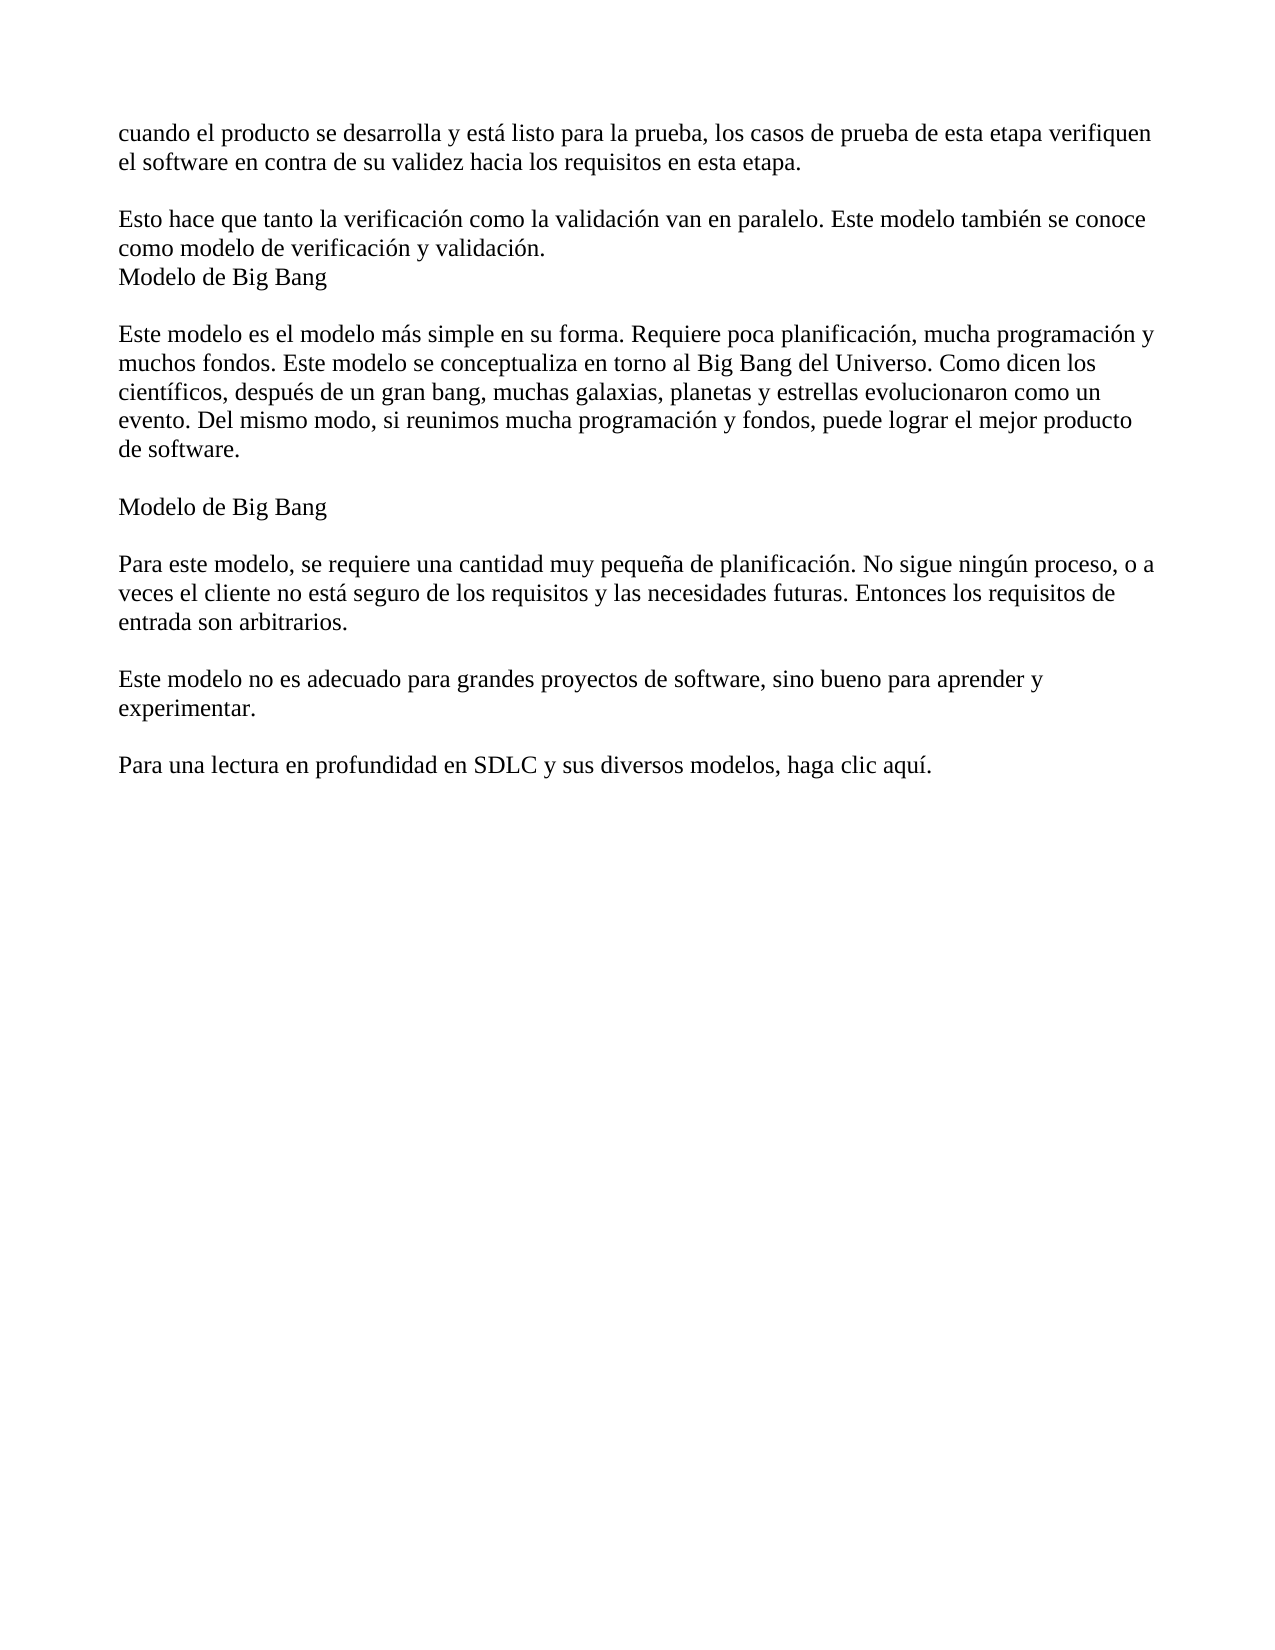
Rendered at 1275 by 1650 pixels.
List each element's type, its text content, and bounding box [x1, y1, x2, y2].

text cuando el producto se desarrolla y está listo para la prueba, los casos de prueba de esta etapa verifiquen el software en contra de su validez hacia los requisitos en esta etapa. Esto hace que tanto la verificación como la validación van en paralelo. Este modelo también se conoce como modelo de verificación y validación. Modelo de Big Bang Este modelo es el modelo más simple en su forma. Requiere poca planificación, mucha programación y muchos fondos. Este modelo se conceptualiza en torno al Big Bang del Universo. Como dicen los científicos, después de un gran bang, muchas galaxias, planetas y estrellas evolucionaron como un evento. Del mismo modo, si reunimos mucha programación y fondos, puede lograr el mejor producto de software. Modelo de Big Bang Para este modelo, se requiere una cantidad muy pequeña de planificación. No sigue ningún proceso, o a veces el cliente no está seguro de los requisitos y las necesidades futuras. Entonces los requisitos de entrada son arbitrarios. Este modelo no es adecuado para grandes proyectos de software, sino bueno para aprender y experimentar. Para una lectura en profundidad en SDLC y sus diversos modelos, haga clic aquí. [118, 118, 1157, 779]
